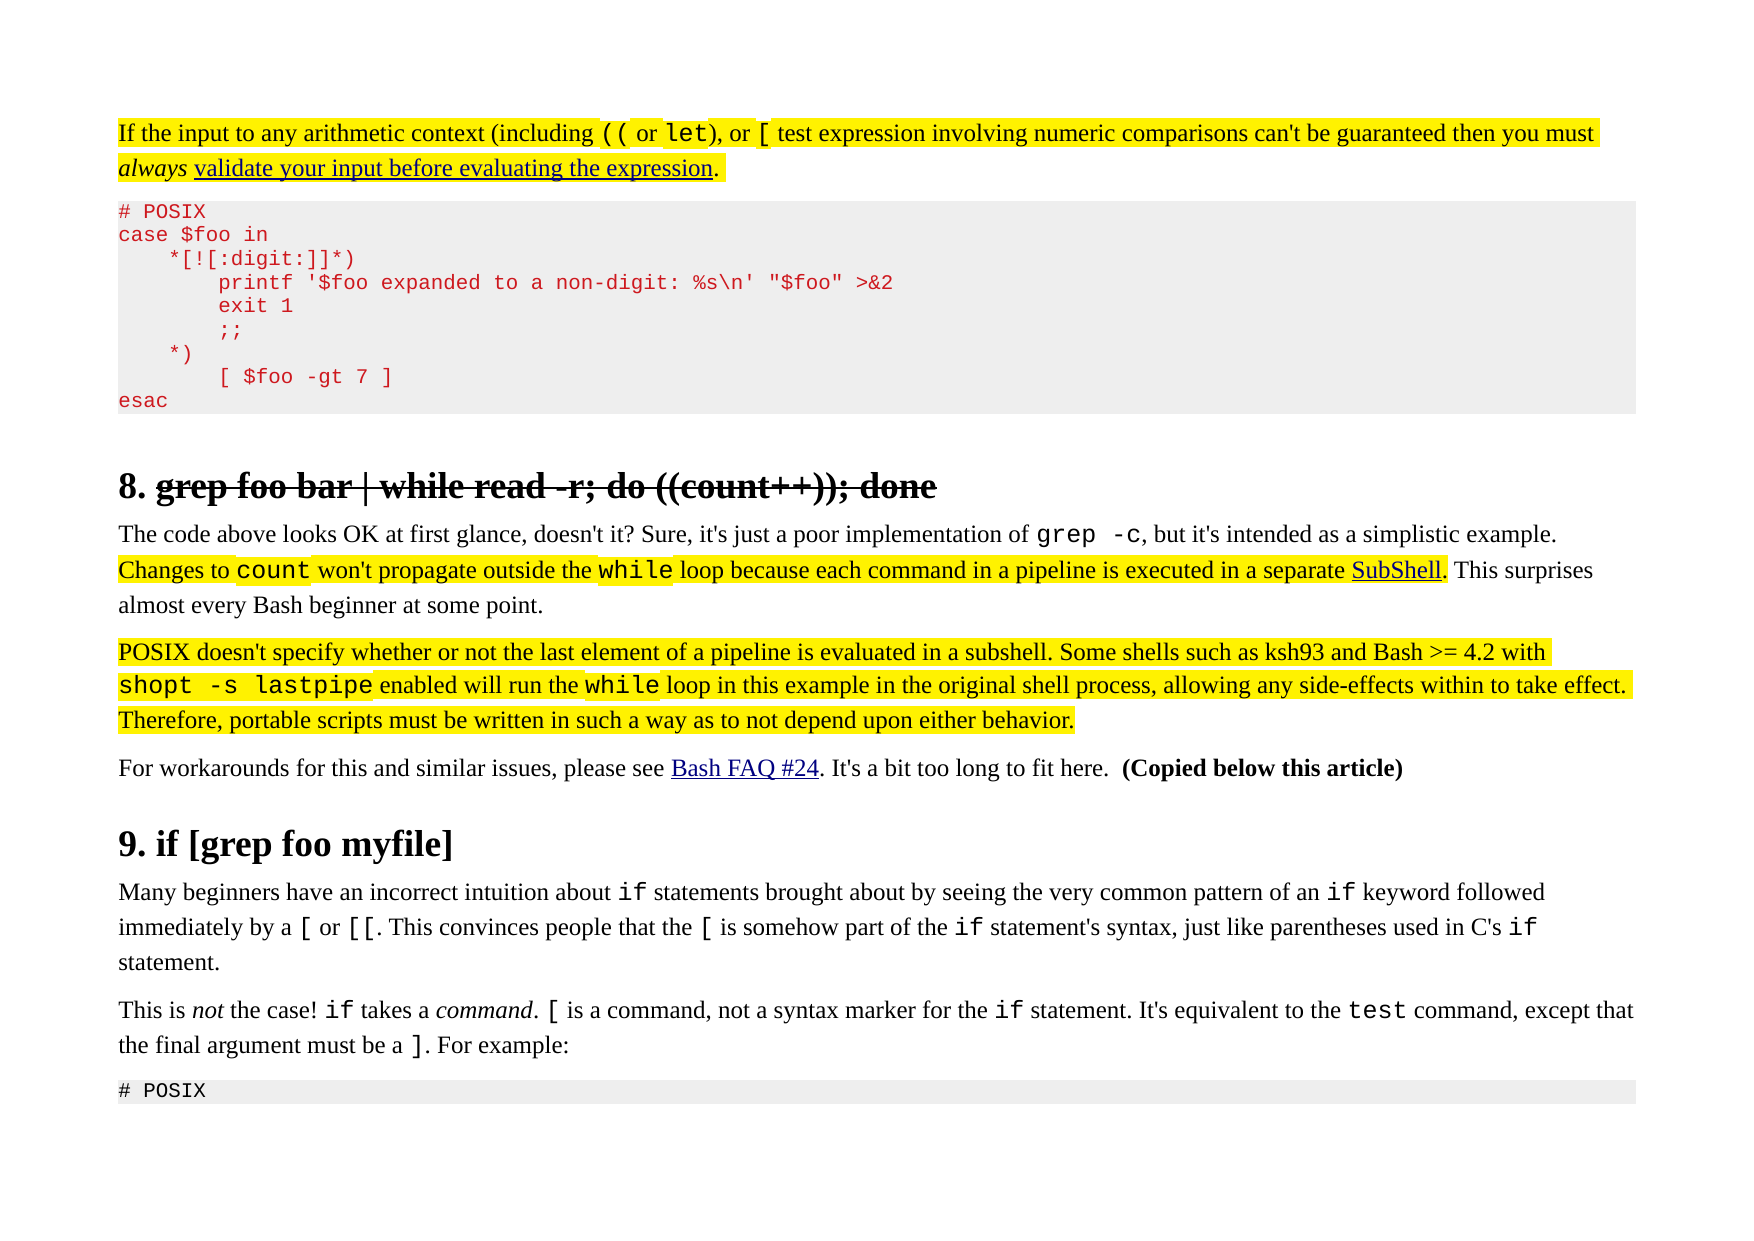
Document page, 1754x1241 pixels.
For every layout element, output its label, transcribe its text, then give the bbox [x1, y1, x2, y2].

text POSIX doesn't specify whether or not the last element of a pipeline is evaluated in a subshell. Some shells such as ksh93 and Bash >= 4.2 with shopt -s lastpipe enabled will run the while loop in this example in the original shell process, allowing any side-effects within to take effect. Therefore, portable scripts must be written in such a way as to not depend upon either behavior. [118, 637, 1636, 734]
text For workarounds for this and similar issues, please see Bash FAQ #24. It's a bit too long to fit here. (Copied below this article) [118, 753, 1636, 782]
text The code above looks OK at first glance, doesn't it? Sure, it's just a poor implementation of grep -c, but it's intended as a simplistic example. Changes to count won't propagate outside the while loop because each command in a pipeline is executed in a separate SubShell. This surprises almost every Bash beginner at some point. [118, 519, 1636, 618]
text esac [118, 390, 1636, 414]
text [ $foo -gt 7 ] [118, 366, 1636, 390]
text This is not the case! if takes a command. [ is a command, not a syntax marker for the if statement. It's equivalent to the test command, except that the final argument must be a ]. For example: [118, 995, 1636, 1061]
text ;; [118, 319, 1636, 343]
text case $foo in [118, 224, 1636, 248]
text # POSIX [118, 201, 1636, 224]
text exit 1 [118, 295, 1636, 319]
subtitle 9. if [grep foo myfile] [118, 822, 1636, 865]
text If the input to any arithmetic context (including (( or let), or [ test expression involving numeric comparisons can't be guaranteed then you must always validate your input before evaluating the expression. [118, 118, 1636, 182]
text *[![:digit:]]*) [118, 248, 1636, 272]
subtitle 8. grep foo bar | while read -r; do ((count++)); done [118, 464, 1636, 507]
text printf '$foo expanded to a non-digit: %s\n' "$foo" >&2 [118, 272, 1636, 295]
text # POSIX [118, 1080, 1636, 1104]
text *) [118, 343, 1636, 366]
text Many beginners have an incorrect intuition about if statements brought about by seeing the very common pattern of an if keyword followed immediately by a [ or [[. This convinces people that the [ is somehow part of the if statement's syntax, just like parentheses used in C's if statement. [118, 877, 1636, 976]
